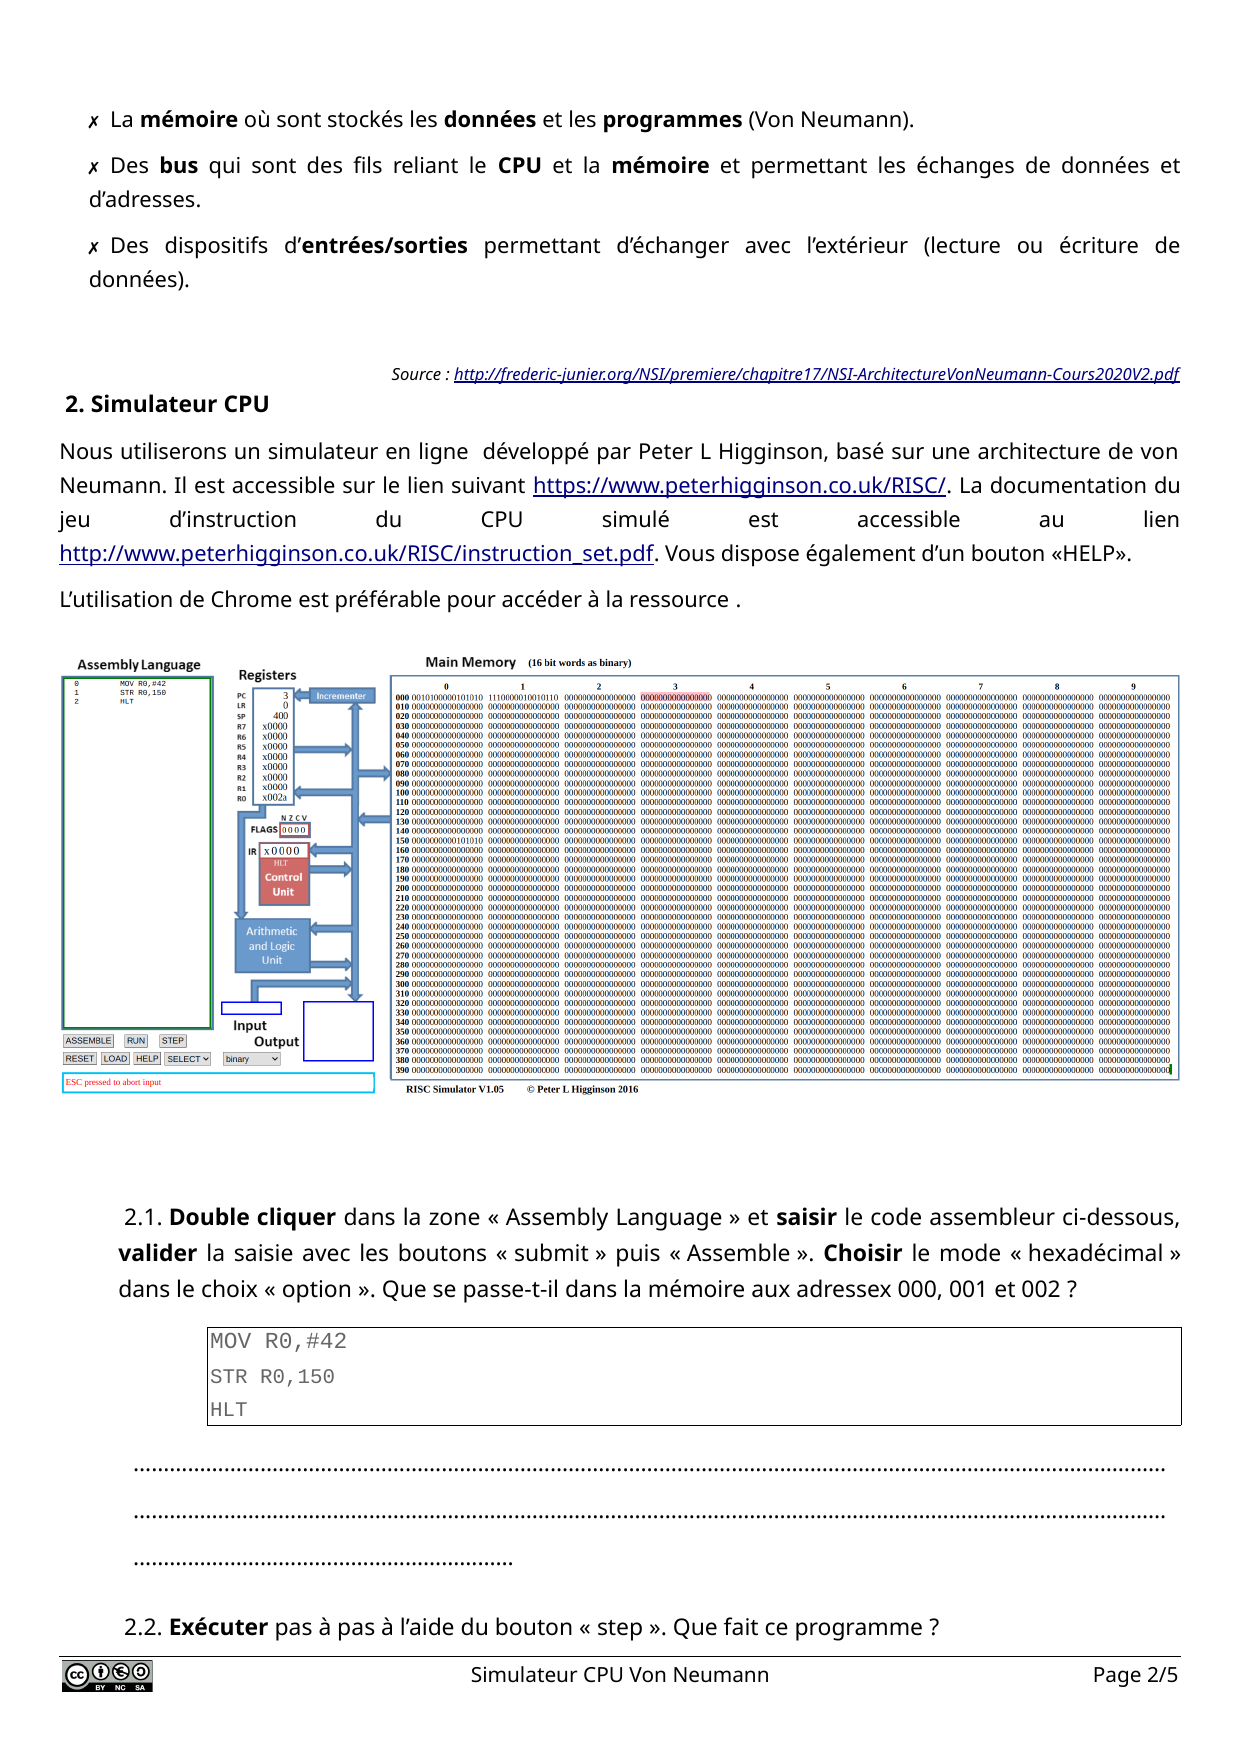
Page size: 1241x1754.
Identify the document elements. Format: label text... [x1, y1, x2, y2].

text MOV R0,#42 [208, 1328, 1181, 1356]
picture [62, 1660, 153, 1692]
list Simulateur CPU [59, 388, 1181, 419]
list Des dispositifs d’entrées/sorties permettant d’échanger avec l’extérieur (lecture ou écriture de données). [88, 230, 1181, 294]
text L’utilisation de Chrome est préférable pour accéder à la ressource . [59, 584, 1181, 614]
text HLT [208, 1396, 1181, 1425]
text ……………………………………………………………………………………………………………………………………………………………………………………………………………………………………………………………………………………………………………………………………………………………………… [133, 1447, 1181, 1572]
list Exécuter pas à pas à l’aide du bouton « step ». Que fait ce programme ? [118, 1611, 1181, 1642]
text Source : http://frederic-junier.org/NSI/premiere/chapitre17/NSI-ArchitectureVonNeumann-Cours2020V2.pdf [133, 362, 1181, 385]
list Des bus qui sont des fils reliant le CPU et la mémoire et permettant les échanges de données et d’adresses. [88, 150, 1181, 214]
list La mémoire où sont stockés les données et les programmes (Von Neumann). [88, 104, 1181, 134]
text Nous utiliserons un simulateur en ligne développé par Peter L Higginson, basé sur une architecture de von Neumann. Il est accessible sur le lien suivant https://www.peterhigginson.co.uk/RISC/. La documentation du jeu d’instruction du CPU simulé est accessible au lien http://www.peterhigginson.co.uk/RISC/instruction_set.pdf. Vous dispose également d’un bouton «HELP». [59, 436, 1181, 568]
picture [59, 657, 1182, 1095]
list Double cliquer dans la zone « Assembly Language » et saisir le code assembleur ci-dessous, valider la saisie avec les boutons « submit » puis « Assemble ». Choisir le mode « hexadécimal » dans le choix « option ». Que se passe-t-il dans la mémoire aux adressex 000, 001 et 002 ? [118, 1201, 1181, 1304]
text STR R0,150 [208, 1363, 1181, 1389]
